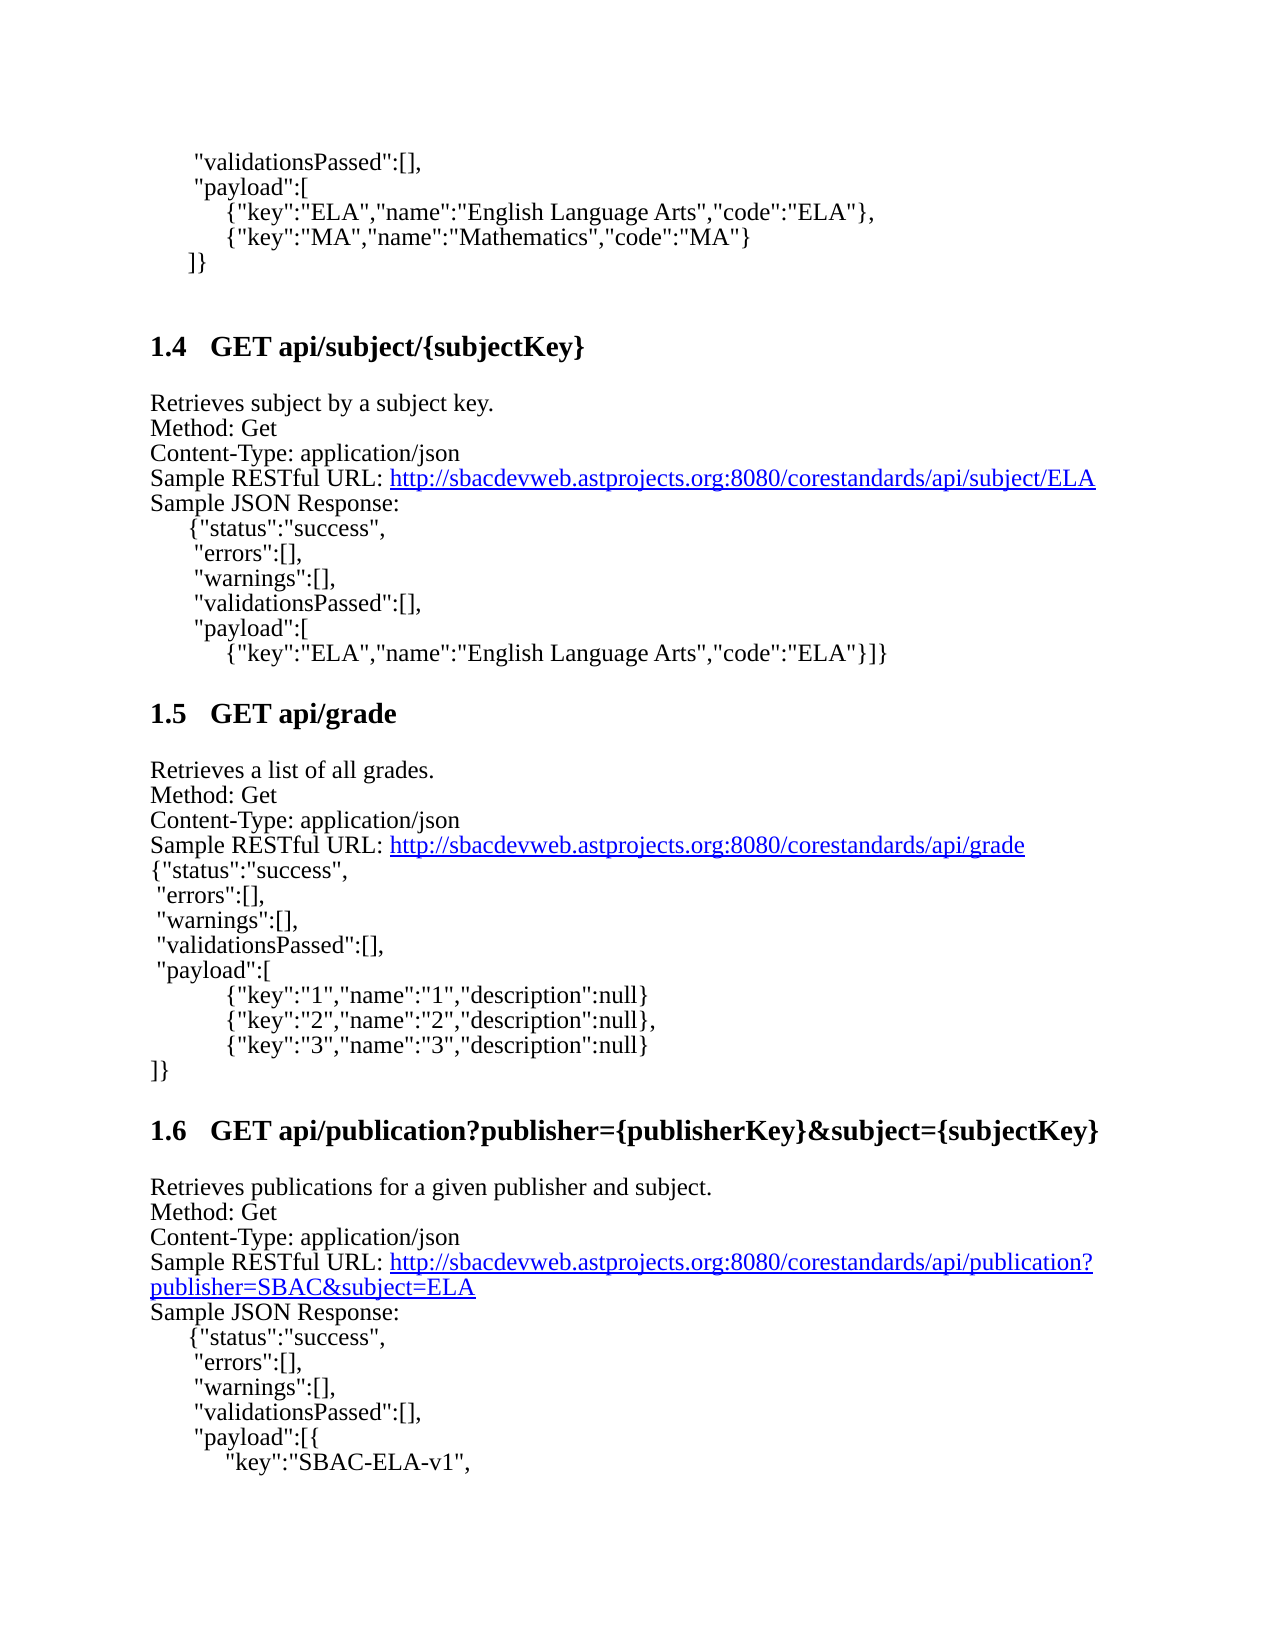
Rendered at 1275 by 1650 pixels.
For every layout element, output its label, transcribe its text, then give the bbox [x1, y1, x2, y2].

text "validationsPassed":[], [150, 934, 1125, 959]
text Content-Type: application/json [150, 1226, 1125, 1251]
text Sample RESTful URL: http://sbacdevweb.astprojects.org:8080/corestandards/api/publication?publisher=SBAC&subject=ELA [150, 1251, 1125, 1301]
text Retrieves subject by a subject key. [150, 392, 1125, 417]
text "warnings":[], [187, 1376, 1125, 1401]
text Retrieves a list of all grades. [150, 759, 1125, 784]
text {"key":"1","name":"1","description":null} [150, 984, 1125, 1009]
text {"key":"ELA","name":"English Language Arts","code":"ELA"}]} [225, 642, 1125, 667]
subtitle GET api/grade [150, 696, 1125, 729]
text "errors":[], [150, 884, 1125, 909]
text "validationsPassed":[], [187, 1401, 1125, 1426]
text "payload":[ [150, 959, 1125, 984]
text {"status":"success", [187, 517, 1125, 542]
text {"key":"3","name":"3","description":null} [150, 1034, 1125, 1059]
text "payload":[{ [187, 1426, 1125, 1451]
text Sample RESTful URL: http://sbacdevweb.astprojects.org:8080/corestandards/api/subject/ELA [150, 467, 1125, 492]
text Sample JSON Response: [150, 492, 1125, 517]
text Method: Get [150, 417, 1125, 442]
text "validationsPassed":[], [187, 592, 1125, 617]
text "payload":[ [187, 617, 1125, 642]
text Content-Type: application/json [150, 809, 1125, 834]
text Sample RESTful URL: http://sbacdevweb.astprojects.org:8080/corestandards/api/grade [150, 834, 1125, 859]
text Retrieves publications for a given publisher and subject. [150, 1176, 1125, 1201]
text Sample JSON Response: [150, 1301, 1125, 1326]
text Method: Get [150, 784, 1125, 809]
text Content-Type: application/json [150, 442, 1125, 467]
text {"status":"success", [150, 859, 1125, 884]
text Method: Get [150, 1201, 1125, 1226]
text "errors":[], [187, 1351, 1125, 1376]
subtitle GET api/publication?publisher={publisherKey}&subject={subjectKey} [150, 1113, 1125, 1146]
text {"key":"MA","name":"Mathematics","code":"MA"} [225, 225, 1125, 250]
text "warnings":[], [187, 567, 1125, 592]
text "warnings":[], [150, 909, 1125, 934]
text {"key":"ELA","name":"English Language Arts","code":"ELA"}, [225, 200, 1125, 225]
text "payload":[ [187, 175, 1125, 200]
text ]} [187, 250, 1125, 275]
text {"key":"2","name":"2","description":null}, [150, 1009, 1125, 1034]
text "validationsPassed":[], [187, 150, 1125, 175]
text "key":"SBAC-ELA-v1", [225, 1451, 1125, 1476]
text {"status":"success", [187, 1326, 1125, 1351]
text ]} [150, 1059, 1125, 1084]
subtitle GET api/subject/{subjectKey} [150, 329, 1125, 363]
text "errors":[], [187, 542, 1125, 567]
